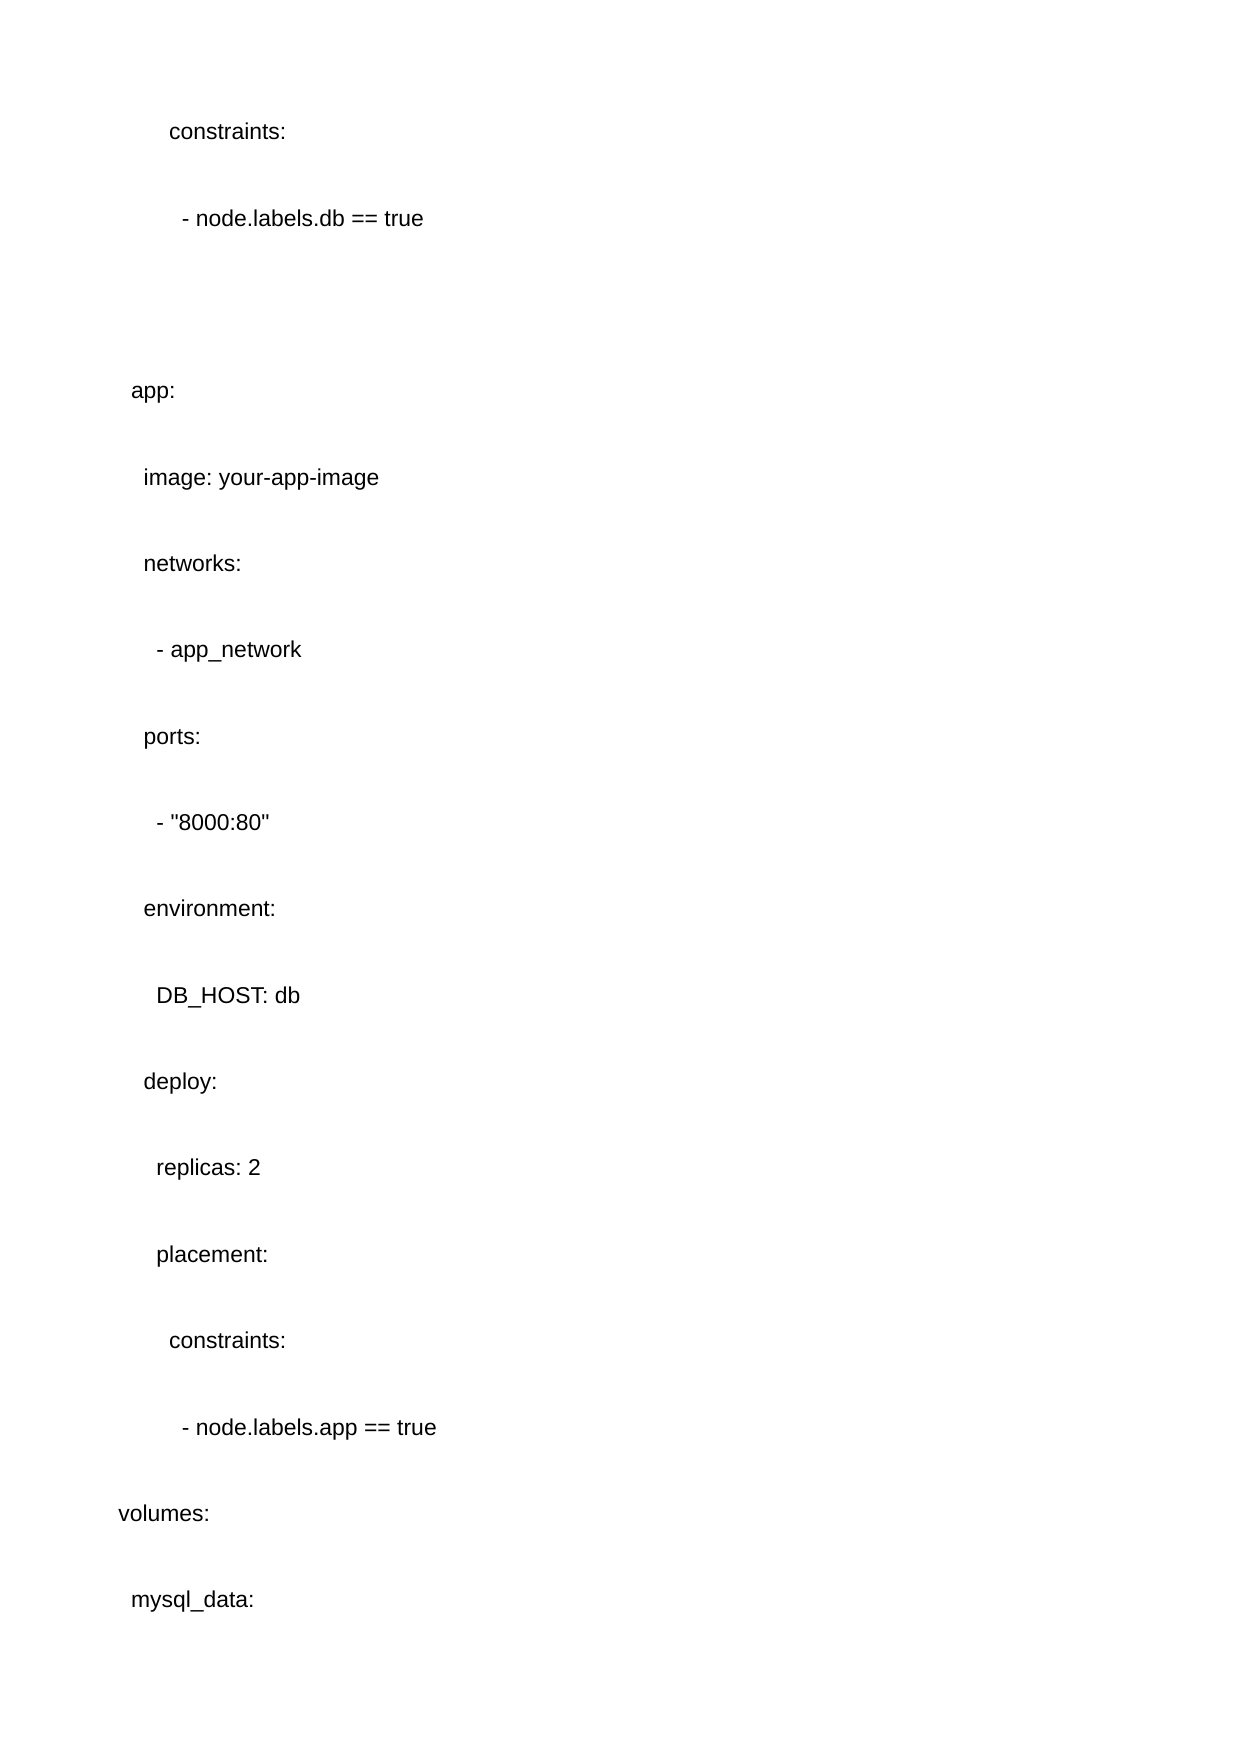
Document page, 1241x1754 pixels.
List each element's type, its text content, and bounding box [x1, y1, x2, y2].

text volumes: [118, 1500, 1122, 1526]
text constraints: [118, 118, 1122, 144]
text replicas: 2 [118, 1154, 1122, 1181]
text deploy: [118, 1068, 1122, 1094]
text networks: [118, 550, 1122, 576]
text - "8000:80" [118, 809, 1122, 835]
text placement: [118, 1241, 1122, 1267]
text ports: [118, 723, 1122, 749]
text - app_network [118, 636, 1122, 663]
text - node.labels.app == true [118, 1413, 1122, 1440]
text DB_HOST: db [118, 982, 1122, 1008]
text - node.labels.db == true [118, 204, 1122, 231]
text environment: [118, 895, 1122, 922]
text mysql_data: [118, 1586, 1122, 1612]
text app: [118, 377, 1122, 403]
text constraints: [118, 1327, 1122, 1353]
text image: your-app-image [118, 463, 1122, 490]
